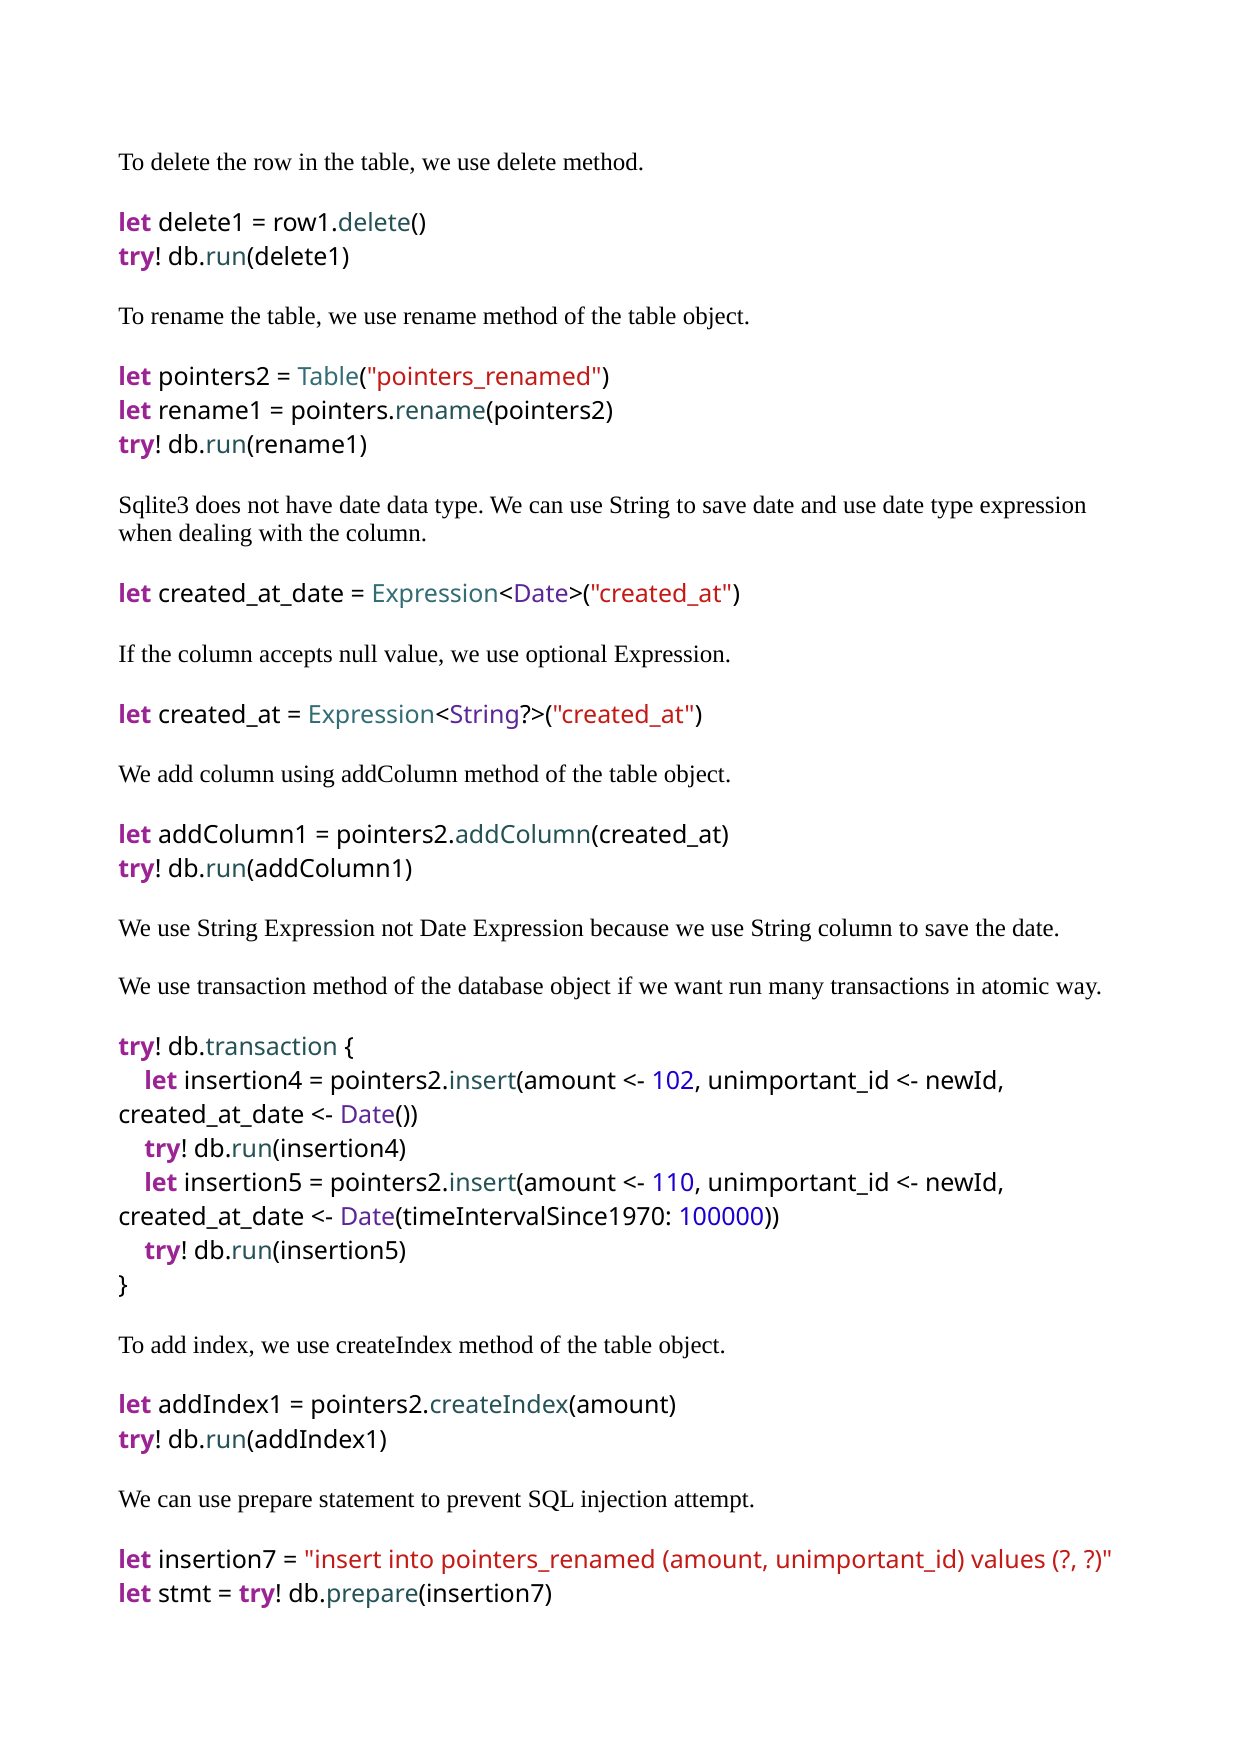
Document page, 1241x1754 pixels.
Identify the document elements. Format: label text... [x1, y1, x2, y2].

text let pointers2 = Table("pointers_renamed") [118, 359, 1122, 393]
text We add column using addColumn method of the table object. [118, 759, 1122, 788]
text let created_at = Expression<String?>("created_at") [118, 696, 1122, 730]
text try! db.run(insertion5) [118, 1233, 1122, 1267]
text let stmt = try! db.prepare(insertion7) [118, 1576, 1122, 1610]
text try! db.run(addColumn1) [118, 851, 1122, 885]
text To add index, we use createIndex method of the table object. [118, 1330, 1122, 1358]
text We use String Expression not Date Expression because we use String column to save the date. [118, 913, 1122, 942]
text To rename the table, we use rename method of the table object. [118, 301, 1122, 330]
text } [118, 1267, 1122, 1301]
text let addColumn1 = pointers2.addColumn(created_at) [118, 817, 1122, 851]
text To delete the row in the table, we use delete method. [118, 147, 1122, 176]
text try! db.transaction { [118, 1028, 1122, 1062]
text let rename1 = pointers.rename(pointers2) [118, 393, 1122, 427]
text let insertion5 = pointers2.insert(amount <- 110, unimportant_id <- newId, created_at_date <- Date(timeIntervalSince1970: 100000)) [118, 1165, 1122, 1233]
text We use transaction method of the database object if we want run many transactions in atomic way. [118, 971, 1122, 1000]
text let insertion7 = "insert into pointers_renamed (amount, unimportant_id) values (?, ?)" [118, 1542, 1122, 1576]
text let delete1 = row1.delete() [118, 204, 1122, 238]
text let created_at_date = Expression<Date>("created_at") [118, 576, 1122, 610]
text try! db.run(addIndex1) [118, 1421, 1122, 1455]
text try! db.run(rename1) [118, 427, 1122, 461]
text try! db.run(insertion4) [118, 1131, 1122, 1165]
text let addIndex1 = pointers2.createIndex(amount) [118, 1387, 1122, 1421]
text We can use prepare statement to prevent SQL injection attempt. [118, 1484, 1122, 1513]
text let insertion4 = pointers2.insert(amount <- 102, unimportant_id <- newId, created_at_date <- Date()) [118, 1062, 1122, 1131]
text Sqlite3 does not have date data type. We can use String to save date and use date type expression when dealing with the column. [118, 490, 1122, 547]
text If the column accepts null value, we use optional Expression. [118, 639, 1122, 667]
text try! db.run(delete1) [118, 238, 1122, 272]
